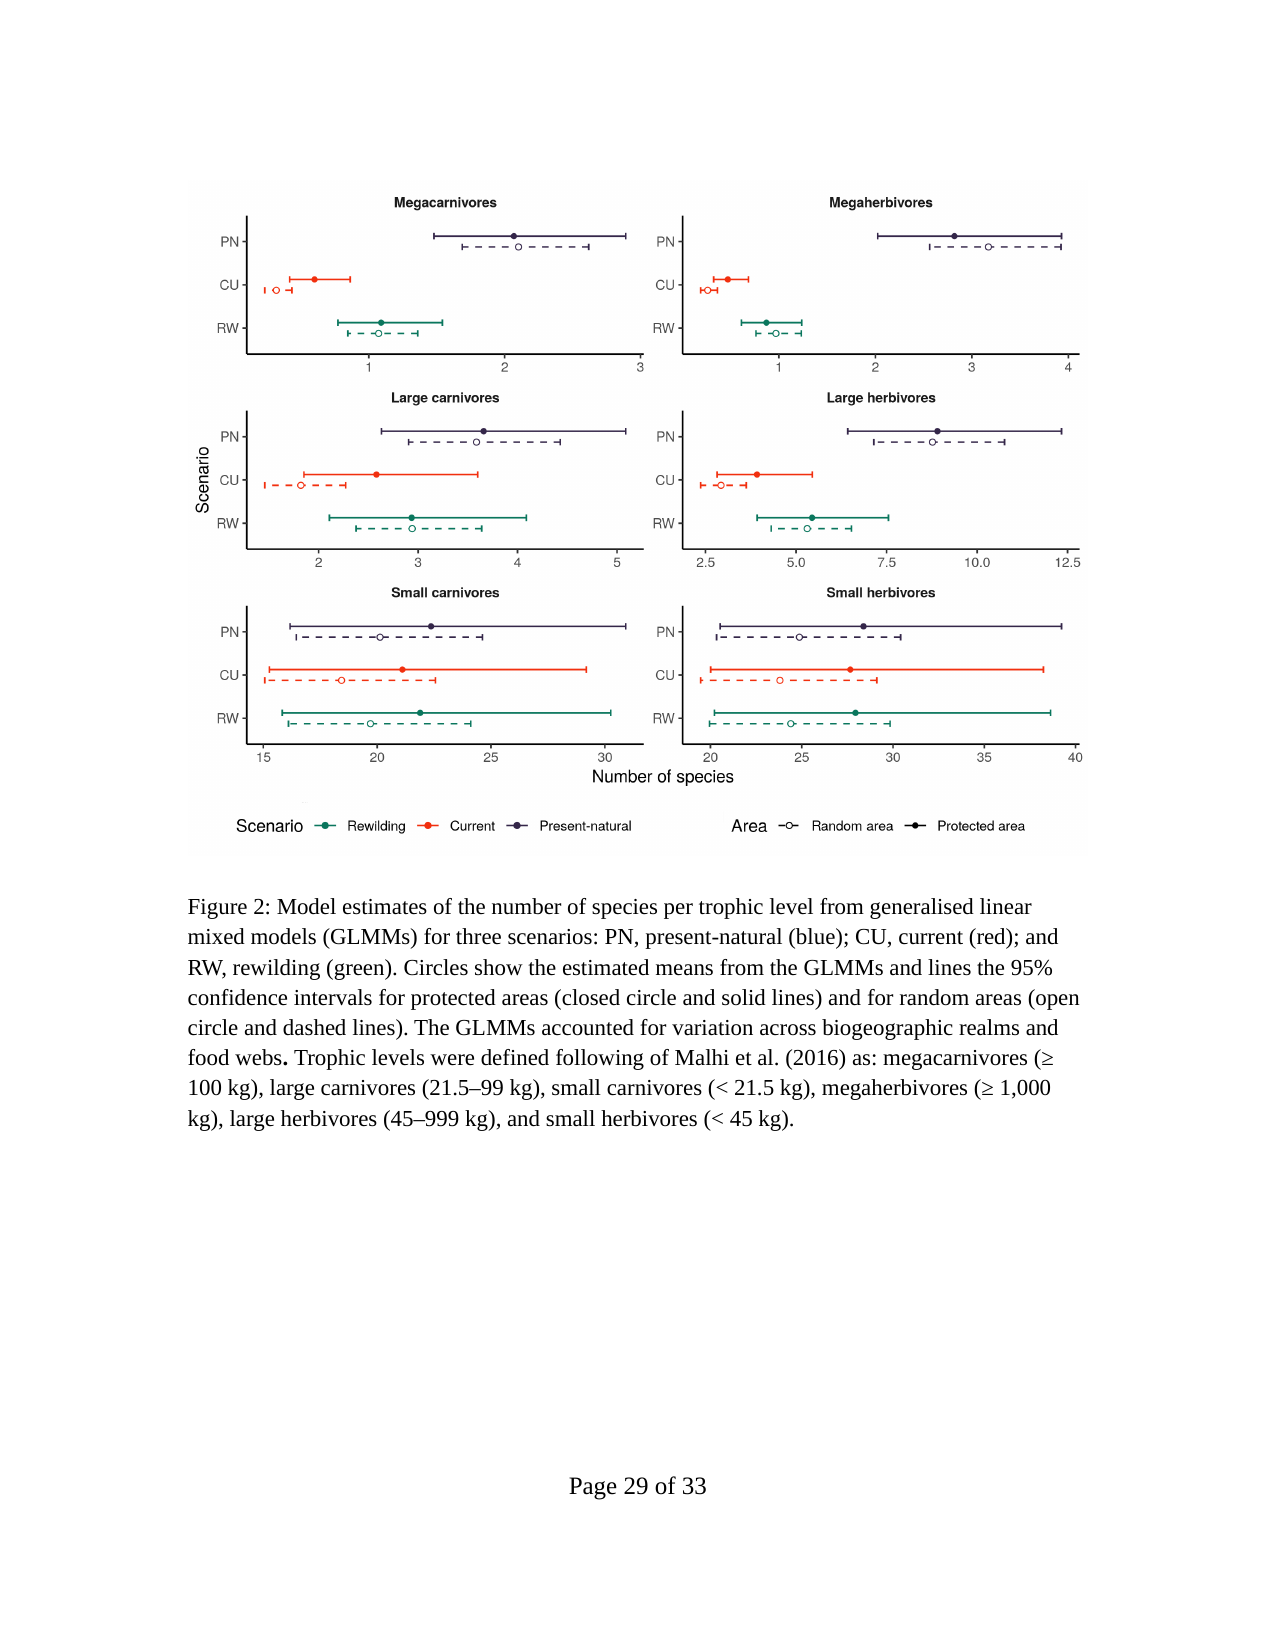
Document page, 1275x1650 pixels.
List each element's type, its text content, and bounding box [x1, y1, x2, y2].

picture [187, 180, 1088, 856]
text Figure 2: Model estimates of the number of species per trophic level from generalised linear mixed models (GLMMs) for three scenarios: PN, present-natural (blue); CU, current (red); and RW, rewilding (green). Circles show the estimated means from the GLMMs and lines the 95% confidence intervals for protected areas (closed circle and solid lines) and for random areas (open circle and dashed lines). The GLMMs accounted for variation across biogeographic realms and food webs. Trophic levels were defined following of Malhi et al. (2016) as: megacarnivores (≥ 100 kg), large carnivores (21.5–99 kg), small carnivores (< 21.5 kg), megaherbivores (≥ 1,000 kg), large herbivores (45–999 kg), and small herbivores (< 45 kg). [187, 893, 1087, 1131]
